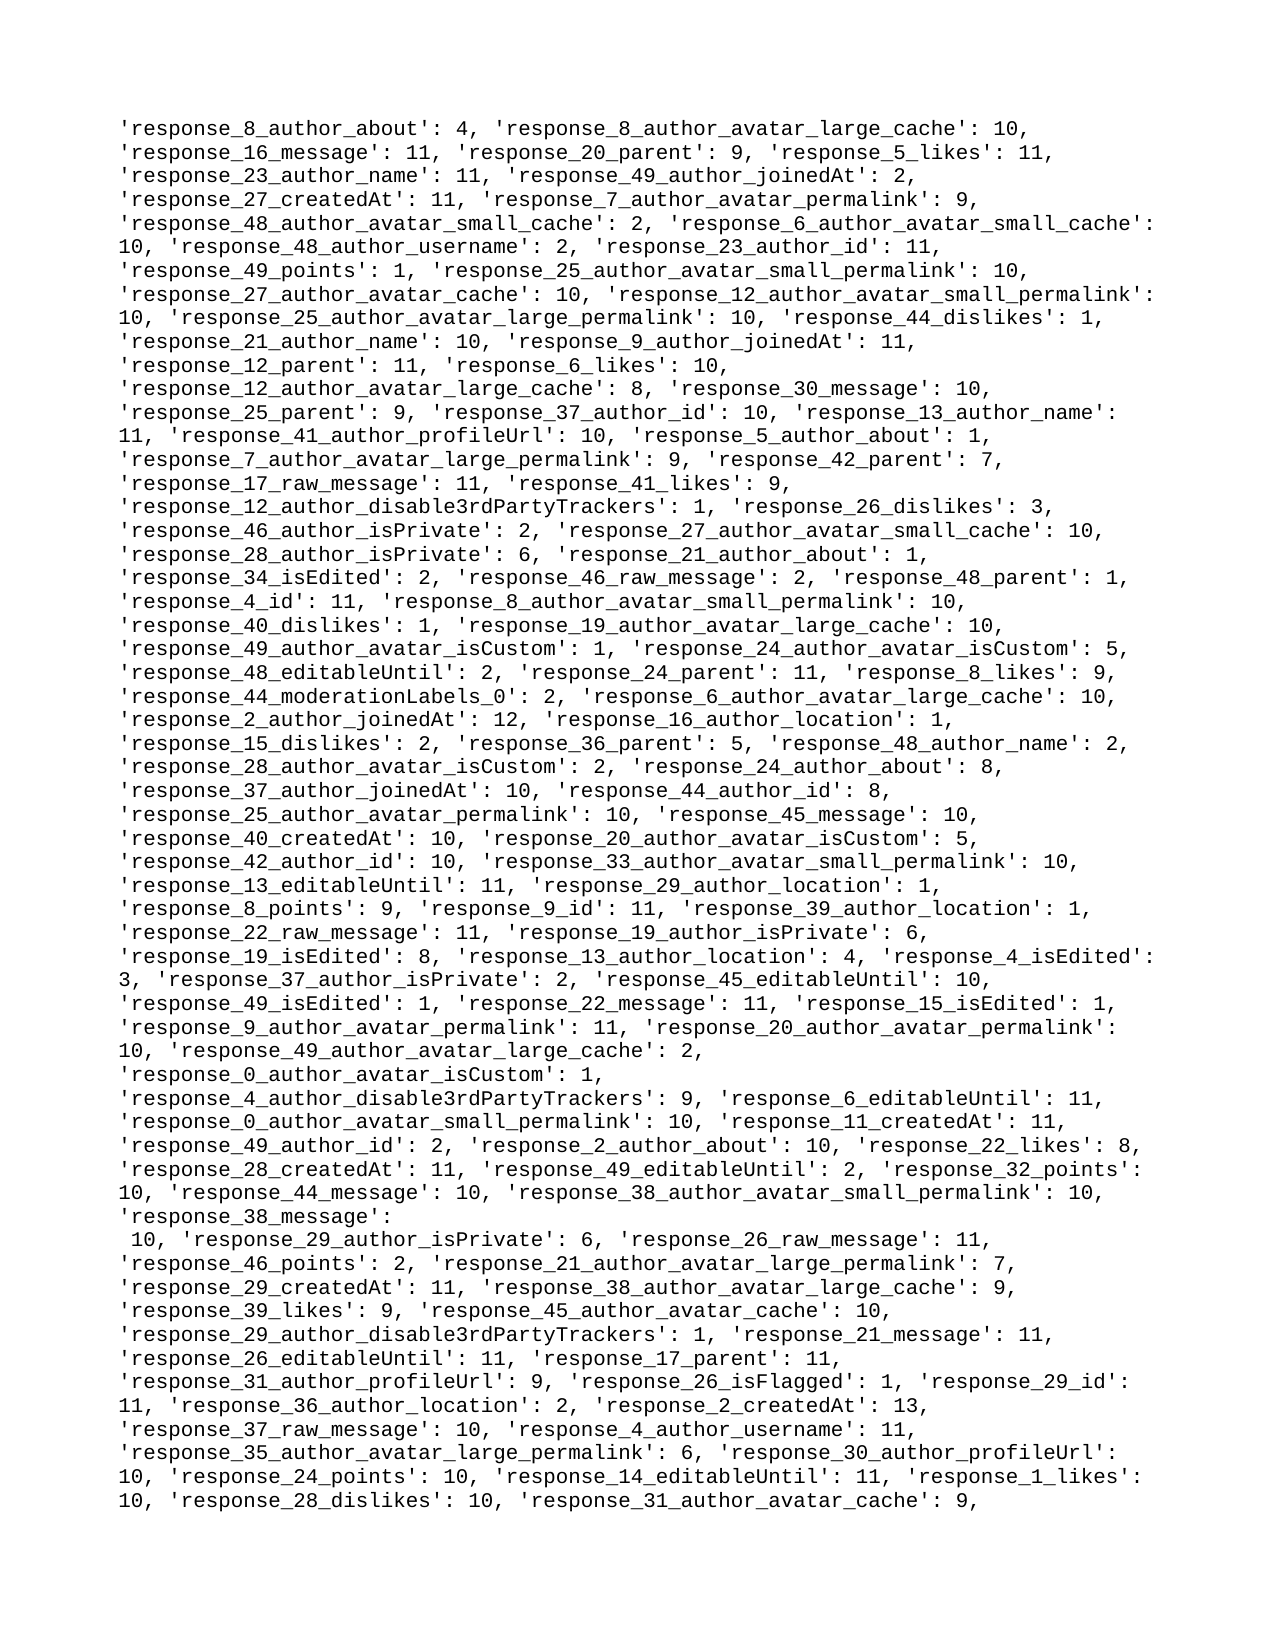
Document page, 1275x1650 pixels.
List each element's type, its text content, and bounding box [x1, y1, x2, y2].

text 'response_8_author_about': 4, 'response_8_author_avatar_large_cache': 10, 'response_16_message': 11, 'response_20_parent': 9, 'response_5_likes': 11, 'response_23_author_name': 11, 'response_49_author_joinedAt': 2, 'response_27_createdAt': 11, 'response_7_author_avatar_permalink': 9, 'response_48_author_avatar_small_cache': 2, 'response_6_author_avatar_small_cache': 10, 'response_48_author_username': 2, 'response_23_author_id': 11, 'response_49_points': 1, 'response_25_author_avatar_small_permalink': 10, 'response_27_author_avatar_cache': 10, 'response_12_author_avatar_small_permalink': 10, 'response_25_author_avatar_large_permalink': 10, 'response_44_dislikes': 1, 'response_21_author_name': 10, 'response_9_author_joinedAt': 11, 'response_12_parent': 11, 'response_6_likes': 10, 'response_12_author_avatar_large_cache': 8, 'response_30_message': 10, 'response_25_parent': 9, 'response_37_author_id': 10, 'response_13_author_name': 11, 'response_41_author_profileUrl': 10, 'response_5_author_about': 1, 'response_7_author_avatar_large_permalink': 9, 'response_42_parent': 7, 'response_17_raw_message': 11, 'response_41_likes': 9, 'response_12_author_disable3rdPartyTrackers': 1, 'response_26_dislikes': 3, 'response_46_author_isPrivate': 2, 'response_27_author_avatar_small_cache': 10, 'response_28_author_isPrivate': 6, 'response_21_author_about': 1, 'response_34_isEdited': 2, 'response_46_raw_message': 2, 'response_48_parent': 1, 'response_4_id': 11, 'response_8_author_avatar_small_permalink': 10, 'response_40_dislikes': 1, 'response_19_author_avatar_large_cache': 10, 'response_49_author_avatar_isCustom': 1, 'response_24_author_avatar_isCustom': 5, 'response_48_editableUntil': 2, 'response_24_parent': 11, 'response_8_likes': 9, 'response_44_moderationLabels_0': 2, 'response_6_author_avatar_large_cache': 10, 'response_2_author_joinedAt': 12, 'response_16_author_location': 1, 'response_15_dislikes': 2, 'response_36_parent': 5, 'response_48_author_name': 2, 'response_28_author_avatar_isCustom': 2, 'response_24_author_about': 8, 'response_37_author_joinedAt': 10, 'response_44_author_id': 8, 'response_25_author_avatar_permalink': 10, 'response_45_message': 10, 'response_40_createdAt': 10, 'response_20_author_avatar_isCustom': 5, 'response_42_author_id': 10, 'response_33_author_avatar_small_permalink': 10, 'response_13_editableUntil': 11, 'response_29_author_location': 1, 'response_8_points': 9, 'response_9_id': 11, 'response_39_author_location': 1, 'response_22_raw_message': 11, 'response_19_author_isPrivate': 6, 'response_19_isEdited': 8, 'response_13_author_location': 4, 'response_4_isEdited': 3, 'response_37_author_isPrivate': 2, 'response_45_editableUntil': 10, 'response_49_isEdited': 1, 'response_22_message': 11, 'response_15_isEdited': 1, 'response_9_author_avatar_permalink': 11, 'response_20_author_avatar_permalink': 10, 'response_49_author_avatar_large_cache': 2, 'response_0_author_avatar_isCustom': 1, 'response_4_author_disable3rdPartyTrackers': 9, 'response_6_editableUntil': 11, 'response_0_author_avatar_small_permalink': 10, 'response_11_createdAt': 11, 'response_49_author_id': 2, 'response_2_author_about': 10, 'response_22_likes': 8, 'response_28_createdAt': 11, 'response_49_editableUntil': 2, 'response_32_points': 10, 'response_44_message': 10, 'response_38_author_avatar_small_permalink': 10, 'response_38_message': [118, 118, 1157, 1229]
text 10, 'response_29_author_isPrivate': 6, 'response_26_raw_message': 11, 'response_46_points': 2, 'response_21_author_avatar_large_permalink': 7, 'response_29_createdAt': 11, 'response_38_author_avatar_large_cache': 9, 'response_39_likes': 9, 'response_45_author_avatar_cache': 10, 'response_29_author_disable3rdPartyTrackers': 1, 'response_21_message': 11, 'response_26_editableUntil': 11, 'response_17_parent': 11, 'response_31_author_profileUrl': 9, 'response_26_isFlagged': 1, 'response_29_id': 11, 'response_36_author_location': 2, 'response_2_createdAt': 13, 'response_37_raw_message': 10, 'response_4_author_username': 11, 'response_35_author_avatar_large_permalink': 6, 'response_30_author_profileUrl': 10, 'response_24_points': 10, 'response_14_editableUntil': 11, 'response_1_likes': 10, 'response_28_dislikes': 10, 'response_31_author_avatar_cache': 9, [118, 1229, 1157, 1513]
